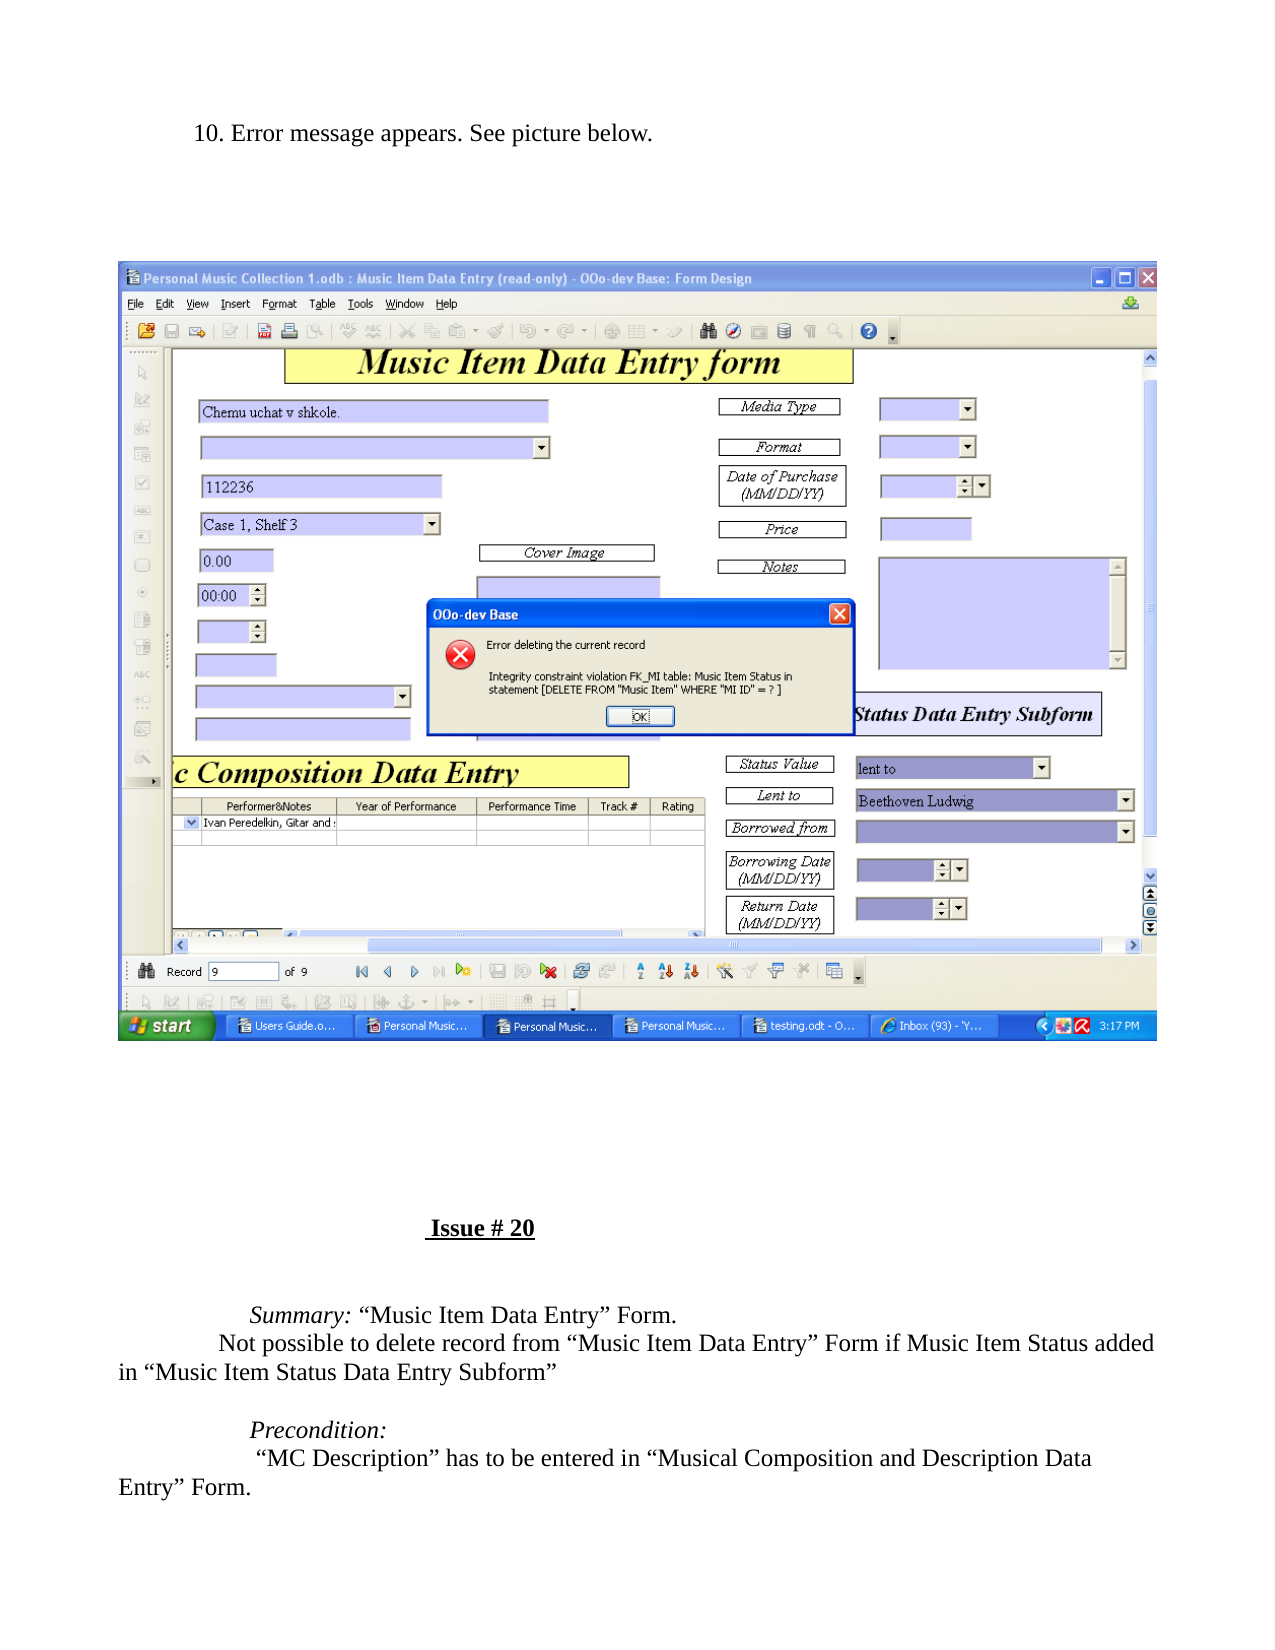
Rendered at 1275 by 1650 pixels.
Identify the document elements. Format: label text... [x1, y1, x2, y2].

text “MC Description” has to be entered in “Musical Composition and Description Data Entry” Form. [118, 1443, 1157, 1501]
text Not possible to delete record from “Music Item Data Entry” Form if Music Item Status added in “Music Item Status Data Entry Subform” [118, 1328, 1157, 1386]
list 10. Error message appears. See picture below. [156, 118, 1157, 147]
text Issue # 20 [118, 1213, 1157, 1242]
picture [118, 261, 1157, 1041]
text Precondition: [118, 1415, 1157, 1443]
text Summary: “Music Item Data Entry” Form. [118, 1300, 1157, 1328]
